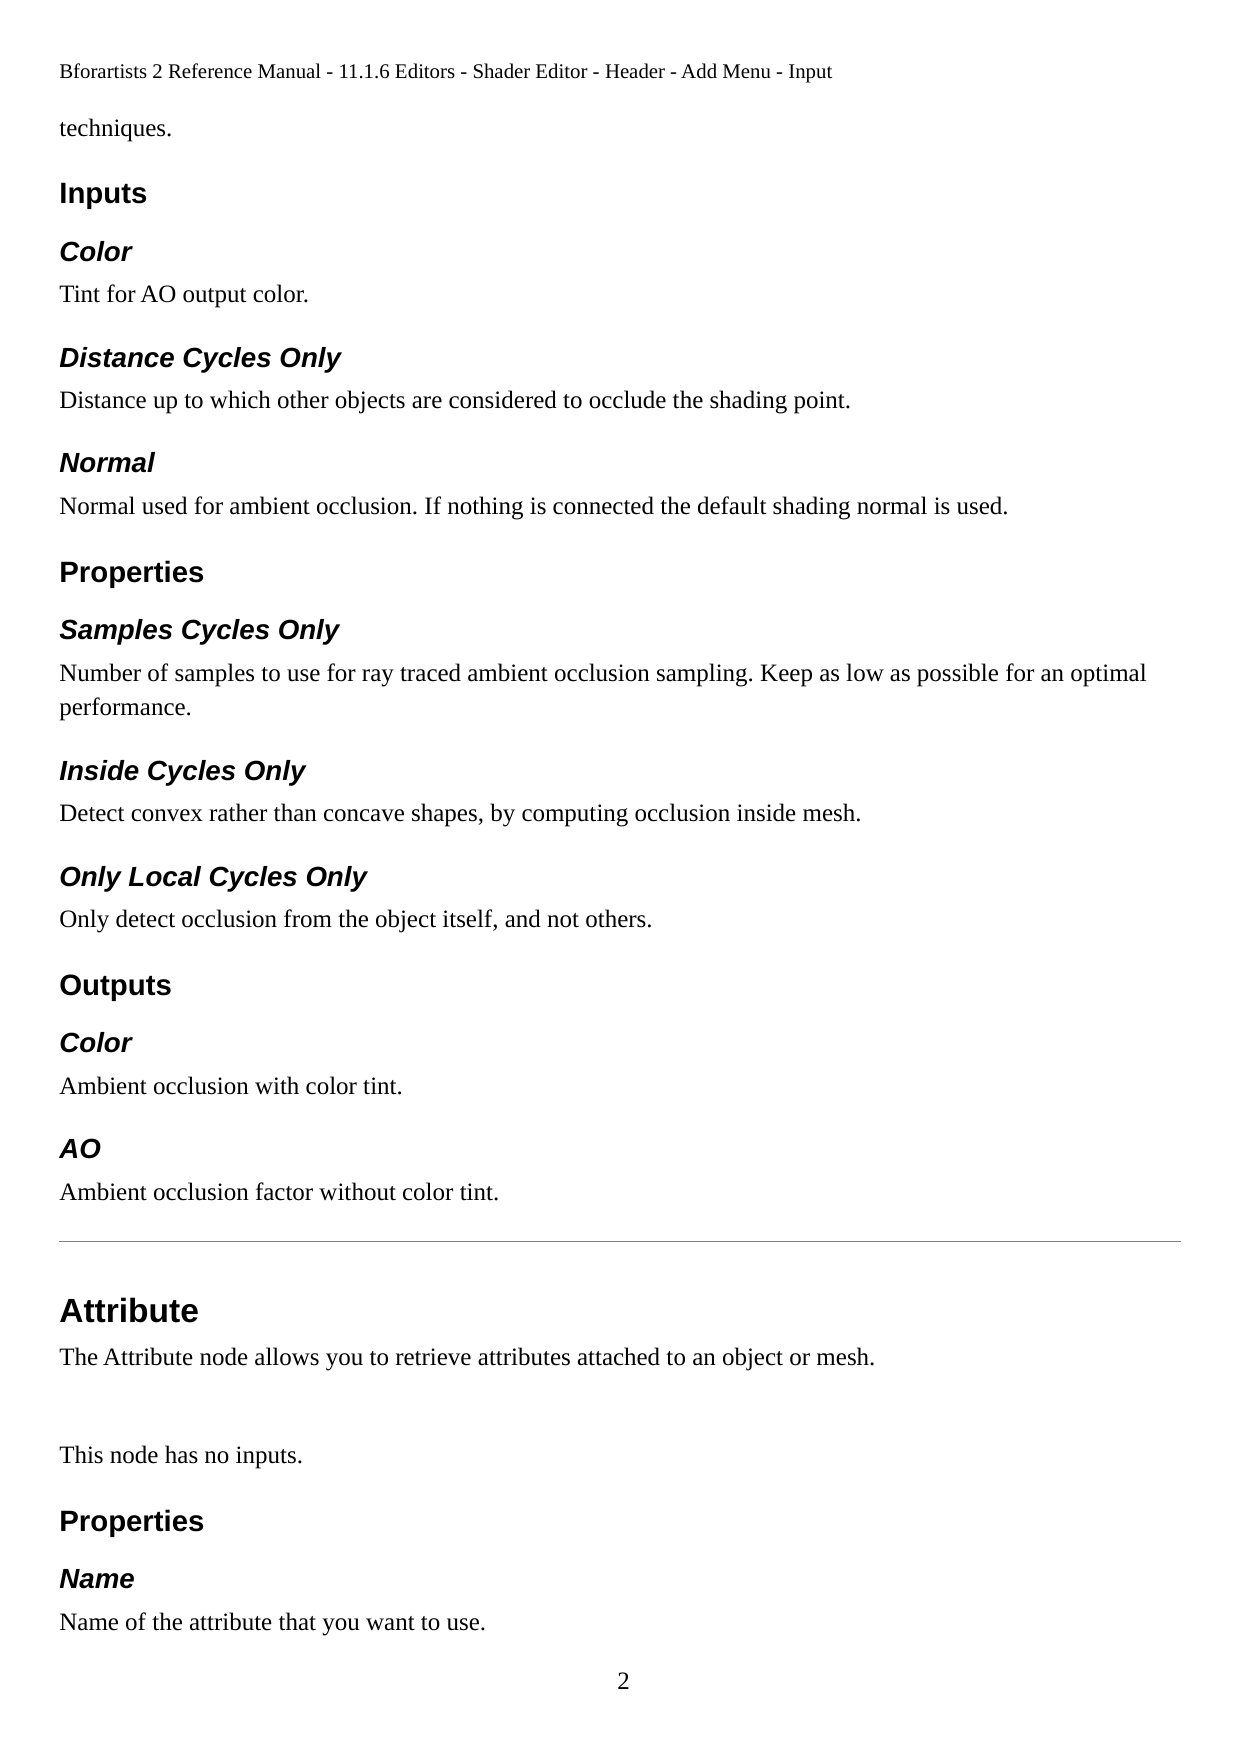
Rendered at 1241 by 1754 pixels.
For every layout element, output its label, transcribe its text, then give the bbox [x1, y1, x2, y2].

subtitle Only Local Cycles Only [59, 860, 1181, 892]
text Ambient occlusion factor without color tint. [59, 1177, 1181, 1206]
subtitle Color [59, 235, 1181, 267]
subtitle Attribute [59, 1291, 1181, 1330]
subtitle Outputs [59, 968, 1181, 1002]
subtitle AO [59, 1133, 1181, 1164]
text Distance up to which other objects are considered to occlude the shading point. [59, 385, 1181, 414]
subtitle Properties [59, 1504, 1181, 1538]
subtitle Name [59, 1563, 1181, 1595]
subtitle Normal [59, 447, 1181, 479]
subtitle Distance Cycles Only [59, 341, 1181, 373]
text Name of the attribute that you want to use. [59, 1607, 1181, 1636]
text The Attribute node allows you to retrieve attributes attached to an object or mesh. [59, 1342, 1181, 1371]
text This node has no inputs. [59, 1440, 1181, 1469]
text Normal used for ambient occlusion. If nothing is connected the default shading normal is used. [59, 491, 1181, 520]
text Ambient occlusion with color tint. [59, 1071, 1181, 1100]
subtitle Inside Cycles Only [59, 754, 1181, 786]
text Number of samples to use for ray traced ambient occlusion sampling. Keep as low as possible for an optimal performance. [59, 658, 1181, 721]
text Detect convex rather than concave shapes, by computing occlusion inside mesh. [59, 798, 1181, 827]
subtitle Samples Cycles Only [59, 614, 1181, 646]
subtitle Color [59, 1027, 1181, 1059]
subtitle Inputs [59, 176, 1181, 210]
subtitle Properties [59, 555, 1181, 589]
text Only detect occlusion from the object itself, and not others. [59, 904, 1181, 933]
text techniques. [59, 113, 1181, 141]
text Tint for AO output color. [59, 279, 1181, 308]
